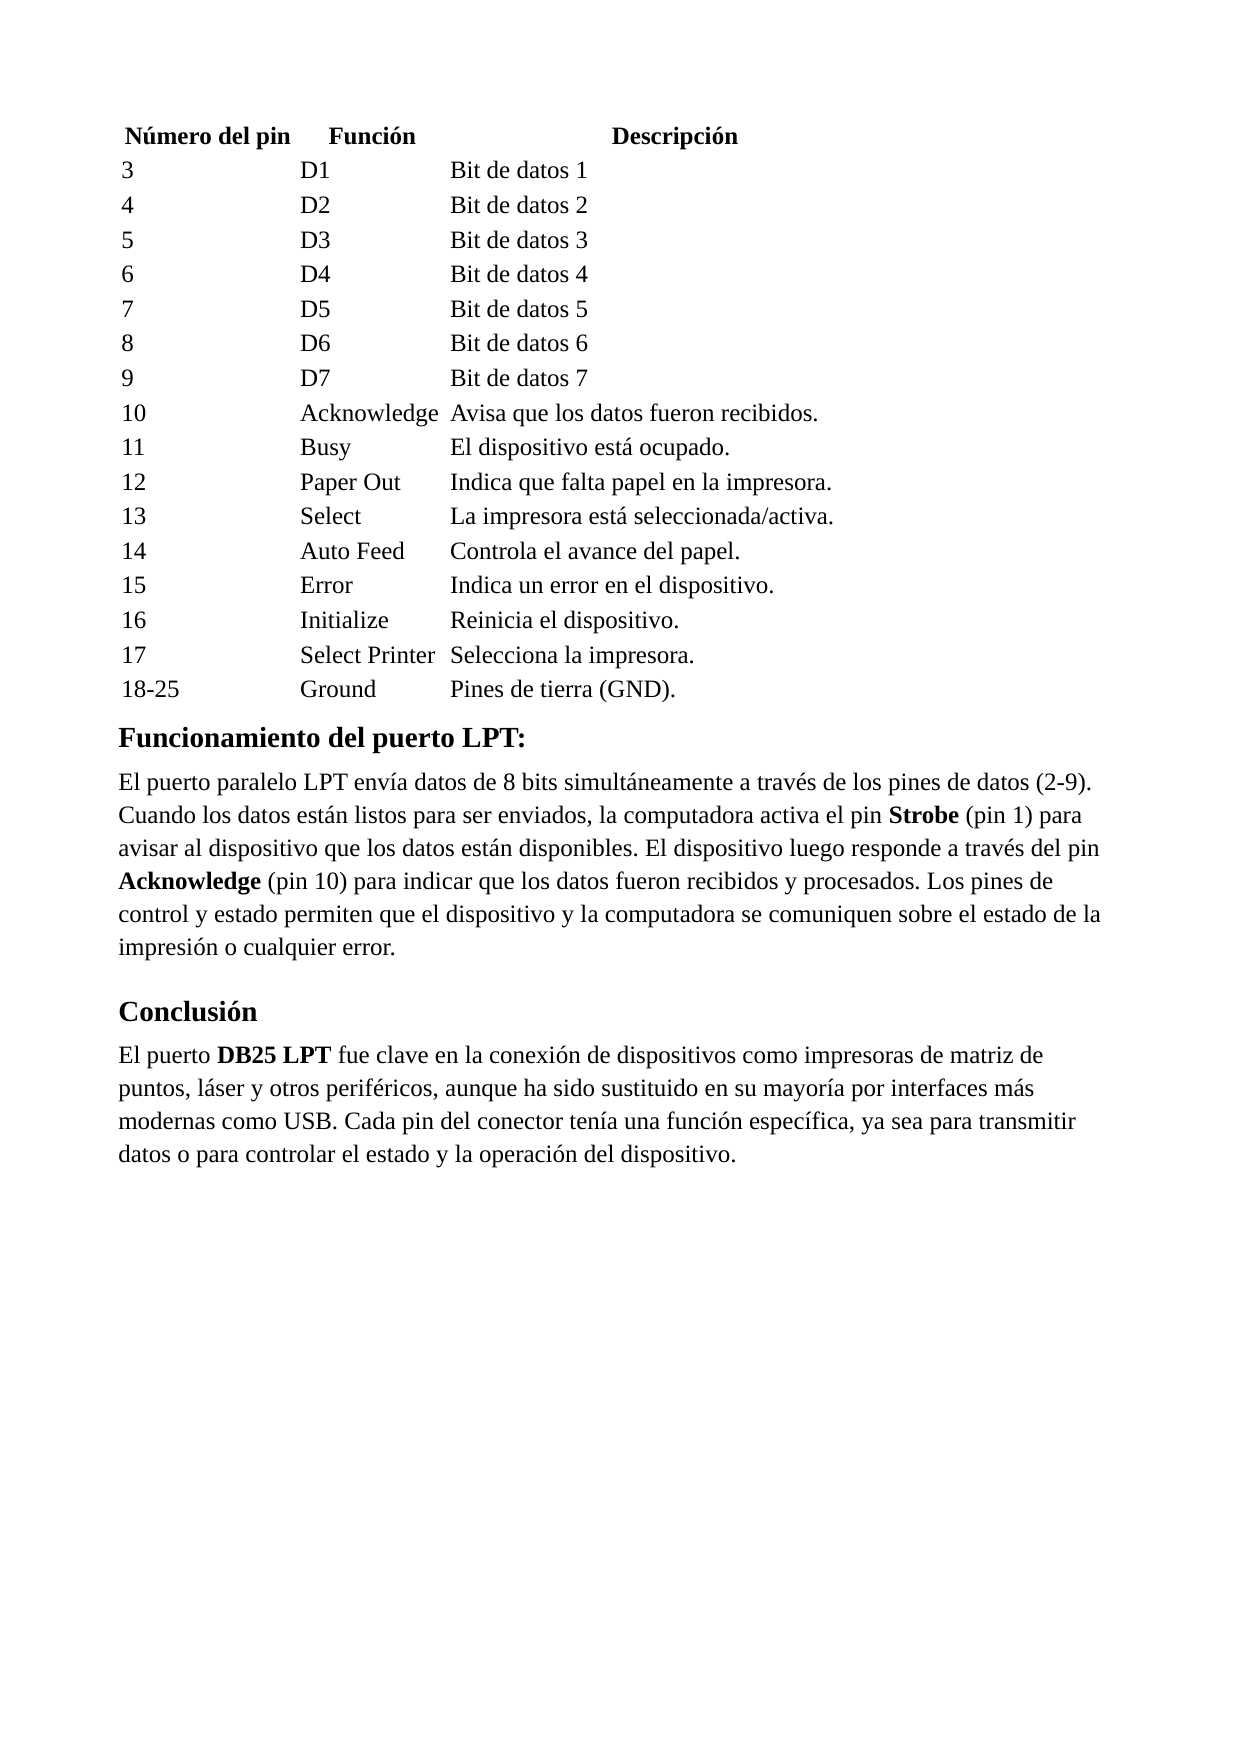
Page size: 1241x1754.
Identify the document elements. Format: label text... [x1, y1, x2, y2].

text El puerto paralelo LPT envía datos de 8 bits simultáneamente a través de los pines de datos (2-9). Cuando los datos están listos para ser enviados, la computadora activa el pin Strobe (pin 1) para avisar al dispositivo que los datos están disponibles. El dispositivo luego responde a través del pin Acknowledge (pin 10) para indicar que los datos fueron recibidos y procesados. Los pines de control y estado permiten que el dispositivo y la computadora se comuniquen sobre el estado de la impresión o cualquier error. [118, 767, 1122, 961]
table_cell Bit de datos 1 [447, 153, 903, 187]
table_cell Select [297, 499, 447, 533]
table_cell Bit de datos 2 [447, 187, 903, 222]
table_cell Error [297, 568, 447, 602]
table_cell D2 [297, 187, 447, 222]
table_cell 7 [118, 291, 297, 326]
table_cell 4 [118, 187, 297, 222]
table_cell 11 [118, 429, 297, 464]
table_cell Avisa que los datos fueron recibidos. [447, 395, 903, 429]
table_cell Bit de datos 5 [447, 291, 903, 326]
table_cell 10 [118, 395, 297, 429]
table_cell 9 [118, 360, 297, 395]
table_header Número del pin [118, 118, 297, 153]
table_cell D1 [297, 153, 447, 187]
subtitle Funcionamiento del puerto LPT: [118, 721, 1122, 754]
table_cell 15 [118, 568, 297, 602]
table_cell 12 [118, 464, 297, 498]
table_cell 6 [118, 256, 297, 291]
table_cell Paper Out [297, 464, 447, 498]
table_cell 14 [118, 533, 297, 568]
table_header Descripción [447, 118, 903, 153]
table_cell 18-25 [118, 671, 297, 706]
table_cell 13 [118, 499, 297, 533]
table_cell El dispositivo está ocupado. [447, 429, 903, 464]
table_cell Acknowledge [297, 395, 447, 429]
table_cell Auto Feed [297, 533, 447, 568]
table_cell Busy [297, 429, 447, 464]
table_cell Bit de datos 6 [447, 326, 903, 360]
table_cell 8 [118, 326, 297, 360]
table_cell Reinicia el dispositivo. [447, 602, 903, 637]
table_cell La impresora está seleccionada/activa. [447, 499, 903, 533]
table_cell 5 [118, 222, 297, 256]
table_cell D6 [297, 326, 447, 360]
table_cell Controla el avance del papel. [447, 533, 903, 568]
table_cell D3 [297, 222, 447, 256]
text El puerto DB25 LPT fue clave en la conexión de dispositivos como impresoras de matriz de puntos, láser y otros periféricos, aunque ha sido sustituido en su mayoría por interfaces más modernas como USB. Cada pin del conector tenía una función específica, ya sea para transmitir datos o para controlar el estado y la operación del dispositivo. [118, 1040, 1122, 1168]
table_cell Bit de datos 3 [447, 222, 903, 256]
table_cell Bit de datos 7 [447, 360, 903, 395]
table_cell 3 [118, 153, 297, 187]
table_cell Indica que falta papel en la impresora. [447, 464, 903, 498]
table_header Función [297, 118, 447, 153]
table_cell Select Printer [297, 637, 447, 671]
table_cell Selecciona la impresora. [447, 637, 903, 671]
table_cell D7 [297, 360, 447, 395]
subtitle Conclusión [118, 994, 1122, 1027]
table_cell 16 [118, 602, 297, 637]
table_cell Pines de tierra (GND). [447, 671, 903, 706]
table_cell Ground [297, 671, 447, 706]
table_cell Indica un error en el dispositivo. [447, 568, 903, 602]
table_cell 17 [118, 637, 297, 671]
table_cell D4 [297, 256, 447, 291]
table_cell D5 [297, 291, 447, 326]
table_cell Initialize [297, 602, 447, 637]
table_cell Bit de datos 4 [447, 256, 903, 291]
